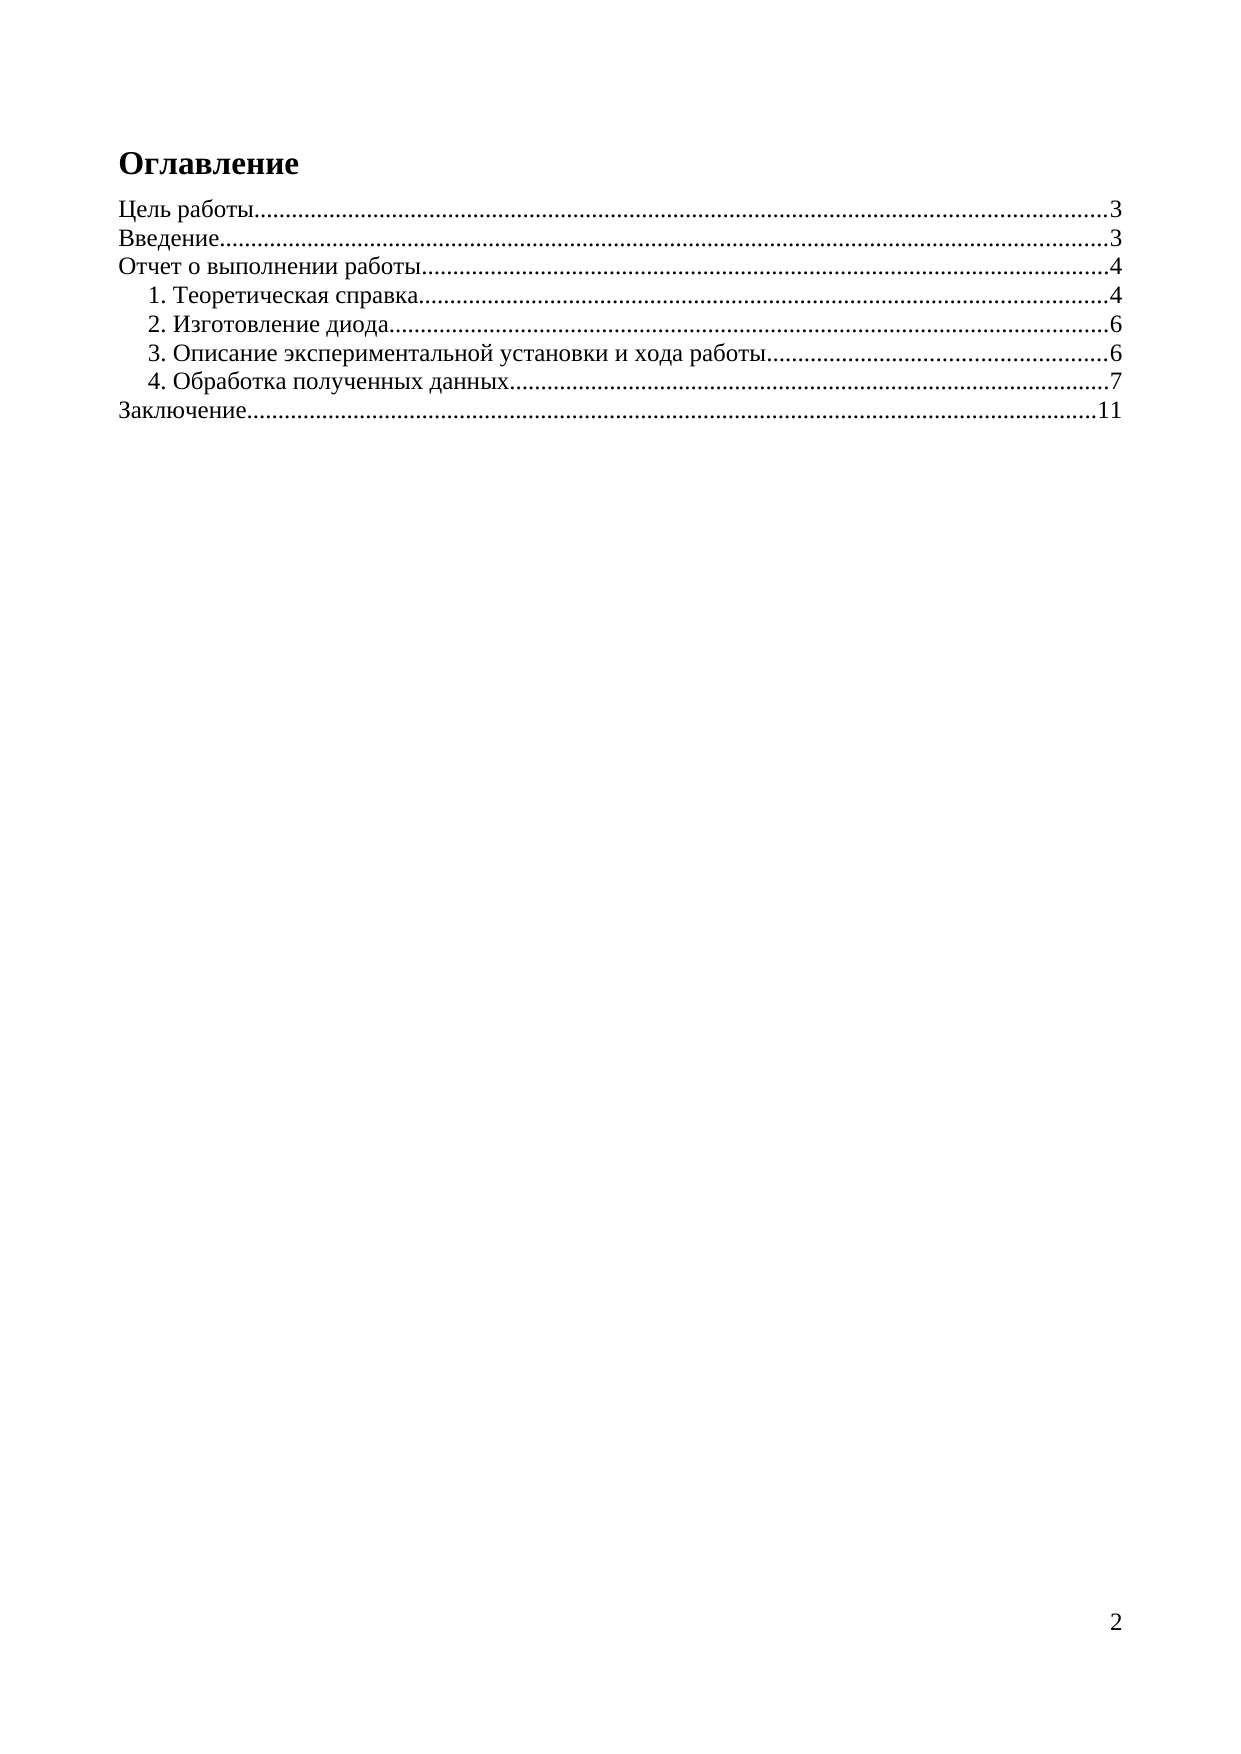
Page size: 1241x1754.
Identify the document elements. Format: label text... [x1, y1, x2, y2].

text 3. Описание экспериментальной установки и хода работы 6 [148, 338, 1122, 366]
text 2. Изготовление диода 6 [148, 309, 1122, 338]
text Цель работы 3 [118, 194, 1122, 223]
subtitle Оглавление [118, 143, 1122, 181]
text Введение 3 [118, 223, 1122, 251]
text 4. Обработка полученных данных 7 [148, 366, 1122, 395]
text 1. Теоретическая справка 4 [148, 280, 1122, 309]
text Отчет о выполнении работы 4 [118, 251, 1122, 280]
text Заключение 11 [118, 395, 1122, 424]
